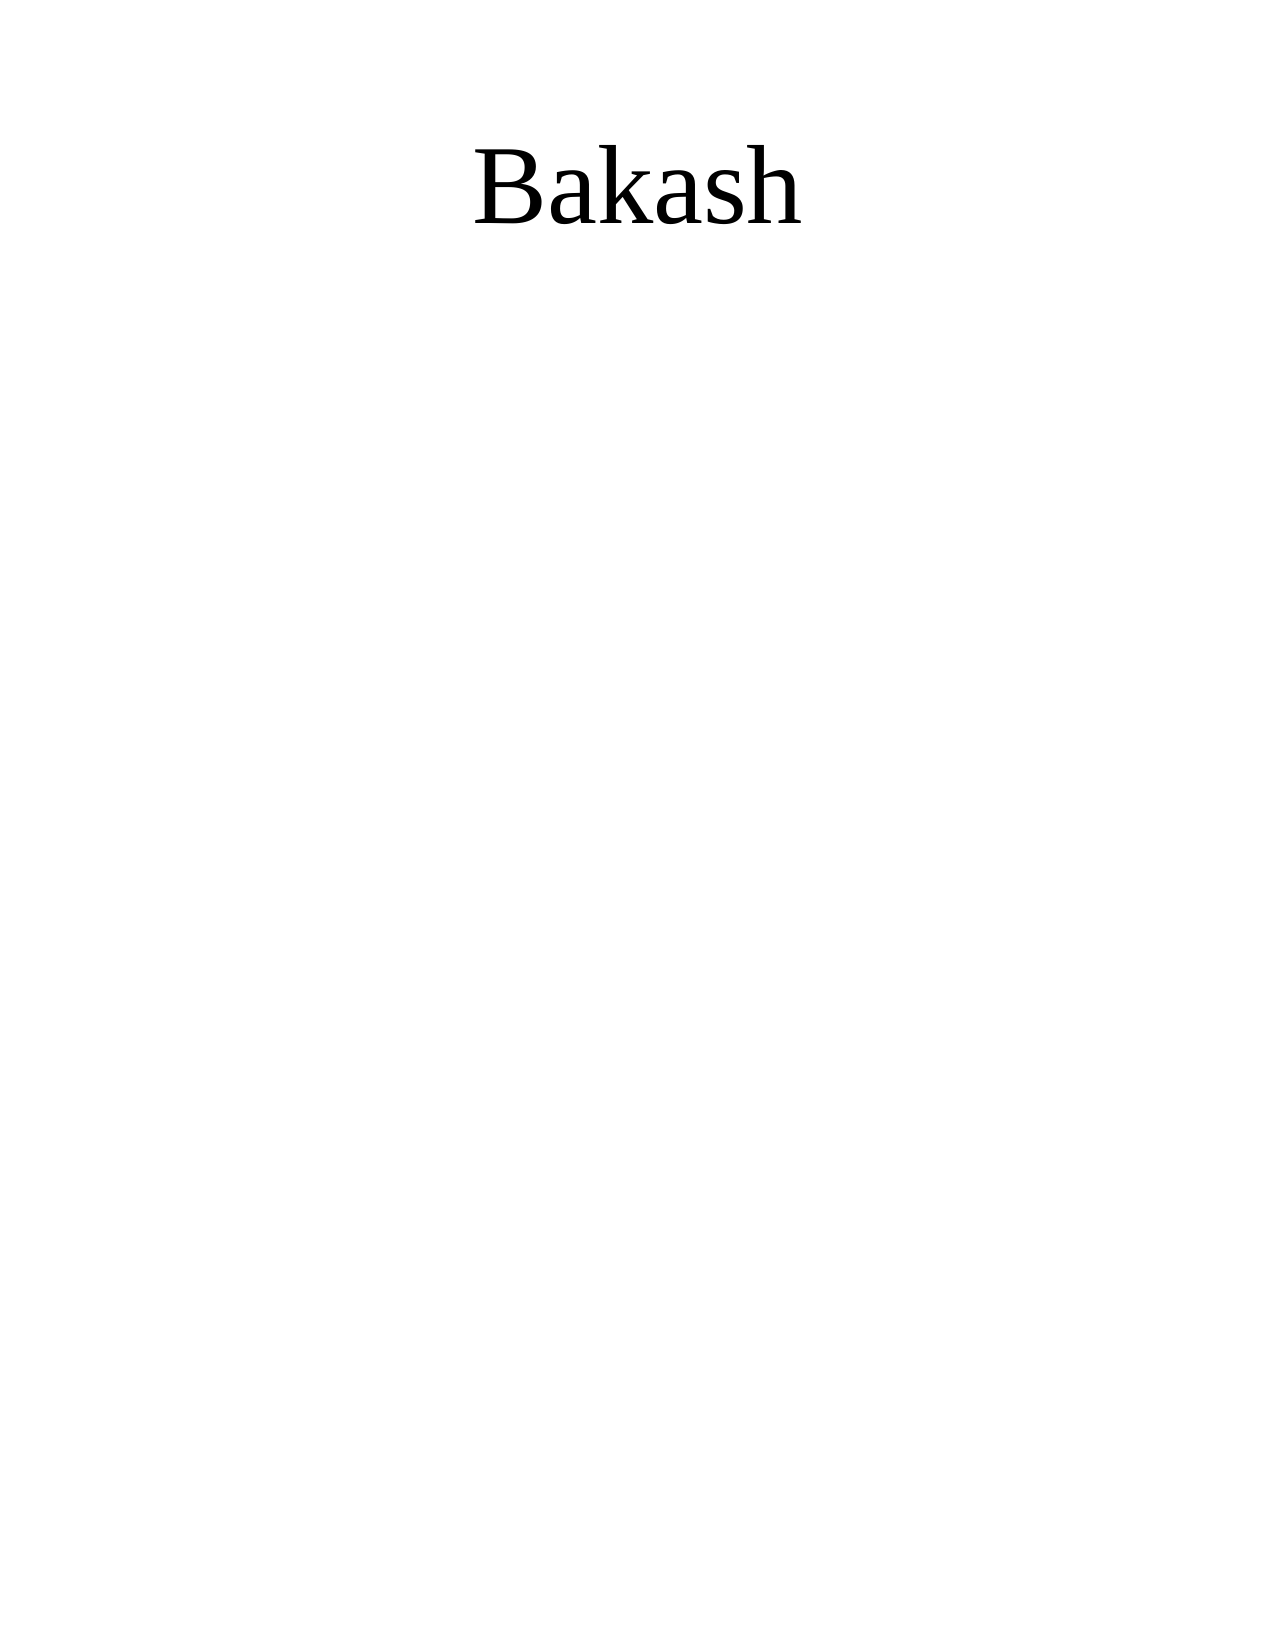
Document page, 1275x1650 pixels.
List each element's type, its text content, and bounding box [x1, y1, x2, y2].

text Bakash [118, 118, 1157, 247]
